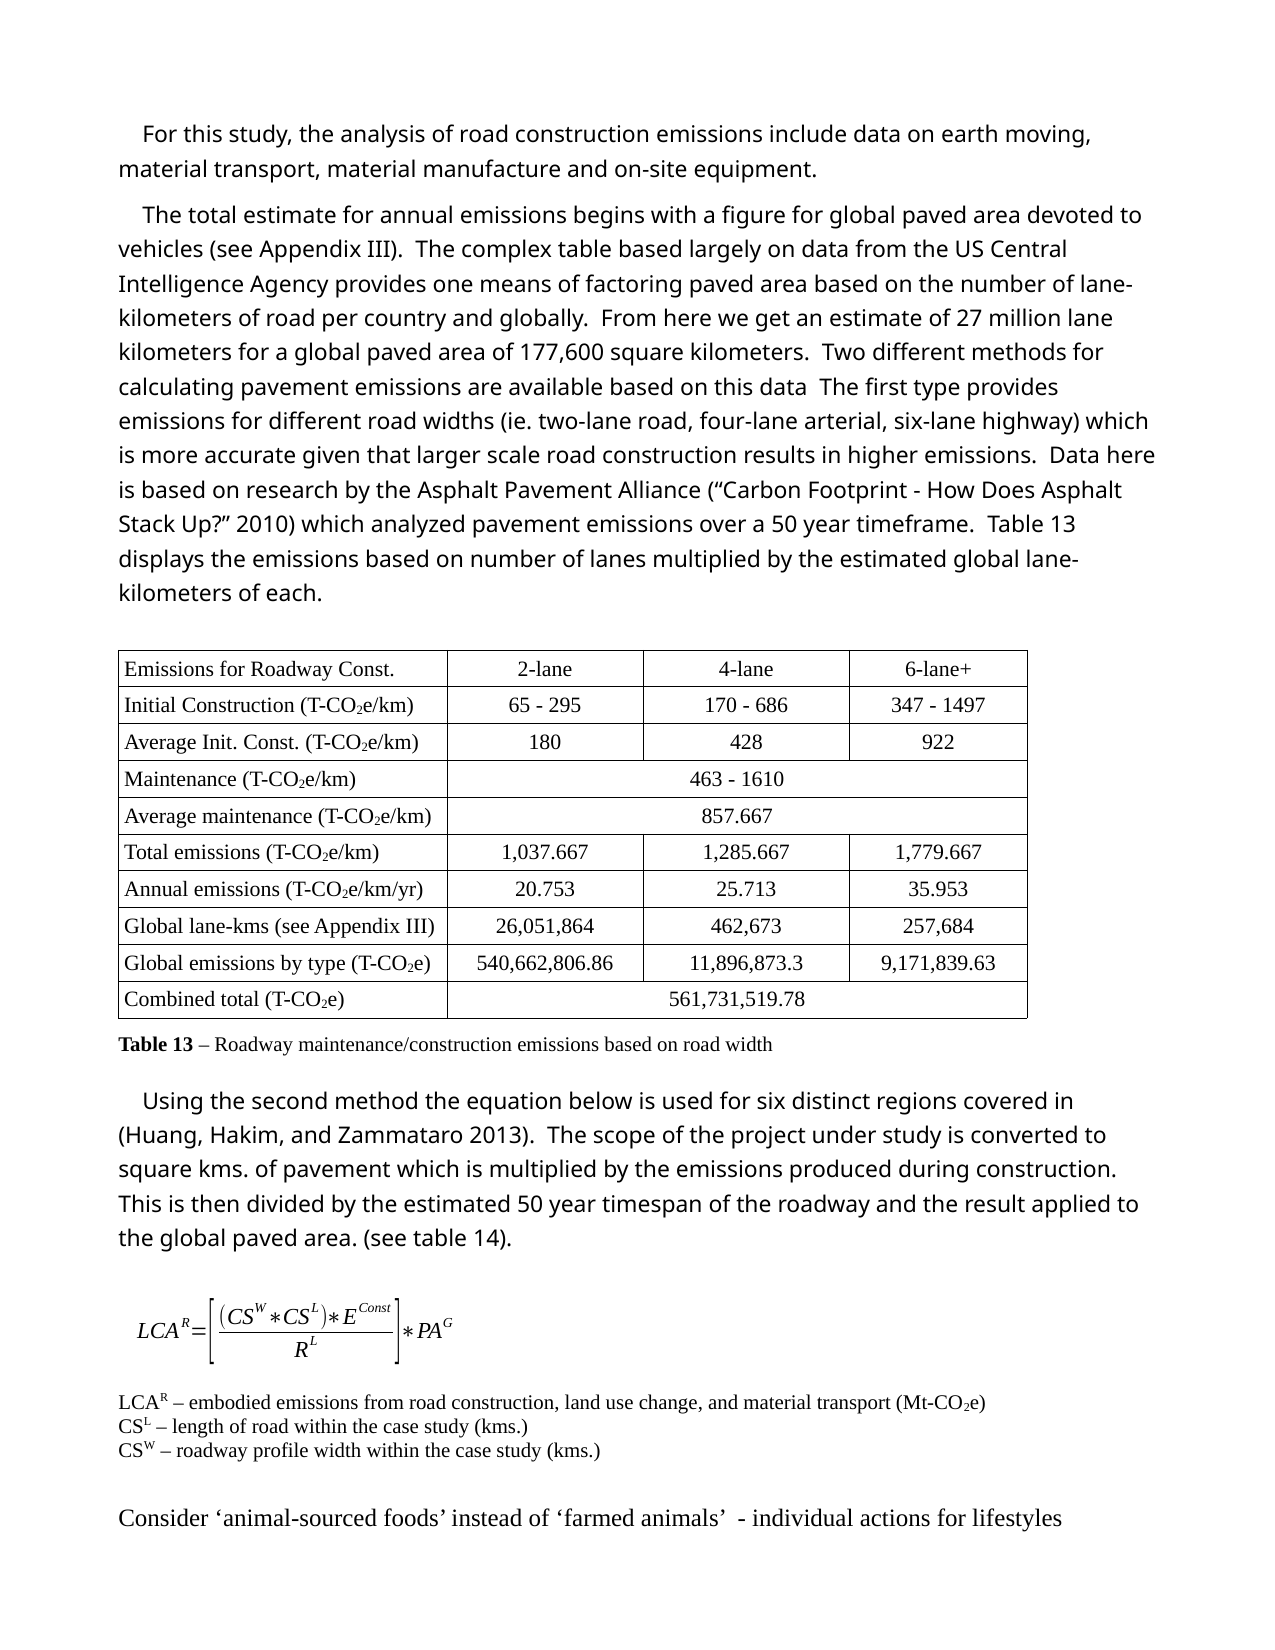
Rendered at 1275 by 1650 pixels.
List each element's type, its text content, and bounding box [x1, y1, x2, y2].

text Using the second method the equation below is used for six distinct regions covered in (Huang, Hakim, and Zammataro 2013). The scope of the project under study is converted to square kms. of pavement which is multiplied by the emissions produced during construction. This is then divided by the estimated 50 year timespan of the roadway and the result applied to the global paved area. (see table 14). [118, 1085, 1157, 1253]
table_cell Average Init. Const. (T-CO2e/km) [119, 724, 447, 760]
table_cell 25.713 [644, 871, 849, 907]
table_cell 1,285.667 [644, 835, 849, 870]
table_cell 922 [850, 724, 1027, 760]
table_cell 9,171,839.63 [850, 945, 1027, 981]
table_cell 170 - 686 [644, 687, 849, 723]
table_cell 540,662,806.86 [448, 945, 643, 981]
text CSW – roadway profile width within the case study (kms.) [118, 1438, 1157, 1462]
table_cell Annual emissions (T-CO2e/km/yr) [119, 871, 447, 907]
table_header 2-lane [448, 651, 643, 686]
text CSL – length of road within the case study (kms.) [118, 1414, 1157, 1438]
table_cell 462,673 [644, 908, 849, 944]
table_cell Combined total (T-CO2e) [119, 982, 447, 1017]
table_header 6-lane+ [850, 651, 1027, 686]
table_cell Total emissions (T-CO2e/km) [119, 835, 447, 870]
table_cell 347 - 1497 [850, 687, 1027, 723]
table_cell 463 - 1610 [448, 761, 1027, 797]
text Table 13 – Roadway maintenance/construction emissions based on road width [118, 1032, 1157, 1056]
table_cell 257,684 [850, 908, 1027, 944]
table_cell Maintenance (T-CO2e/km) [119, 761, 447, 797]
table_cell 1,037.667 [448, 835, 643, 870]
text LCAR – embodied emissions from road construction, land use change, and material transport (Mt-CO2e) [118, 1390, 1157, 1414]
text For this study, the analysis of road construction emissions include data on earth moving, material transport, material manufacture and on-site equipment. [118, 118, 1157, 184]
table_cell 11,896,873.3 [644, 945, 849, 981]
table_cell 65 - 295 [448, 687, 643, 723]
table_cell Average maintenance (T-CO2e/km) [119, 798, 447, 833]
table_cell 561,731,519.78 [448, 982, 1027, 1017]
text The total estimate for annual emissions begins with a figure for global paved area devoted to vehicles (see Appendix III). The complex table based largely on data from the US Central Intelligence Agency provides one means of factoring paved area based on the number of lane-kilometers of road per country and globally. From here we get an estimate of 27 million lane kilometers for a global paved area of 177,600 square kilometers. Two different methods for calculating pavement emissions are available based on this data The first type provides emissions for different road widths (ie. two-lane road, four-lane arterial, six-lane highway) which is more accurate given that larger scale road construction results in higher emissions. Data here is based on research by the Asphalt Pavement Alliance (“Carbon Footprint - How Does Asphalt Stack Up?” 2010) which analyzed pavement emissions over a 50 year timeframe. Table 13 displays the emissions based on number of lanes multiplied by the estimated global lane-kilometers of each. [118, 199, 1157, 608]
table_cell 180 [448, 724, 643, 760]
table_cell Global emissions by type (T-CO2e) [119, 945, 447, 981]
table_cell 26,051,864 [448, 908, 643, 944]
table_cell Global lane-kms (see Appendix III) [119, 908, 447, 944]
table_header Emissions for Roadway Const. [119, 651, 447, 686]
table_cell 857.667 [448, 798, 1027, 833]
table_cell Initial Construction (T-CO2e/km) [119, 687, 447, 723]
table_header 4-lane [644, 651, 849, 686]
table_cell 1,779.667 [850, 835, 1027, 870]
table_cell 20.753 [448, 871, 643, 907]
table_cell 35.953 [850, 871, 1027, 907]
table_cell 428 [644, 724, 849, 760]
